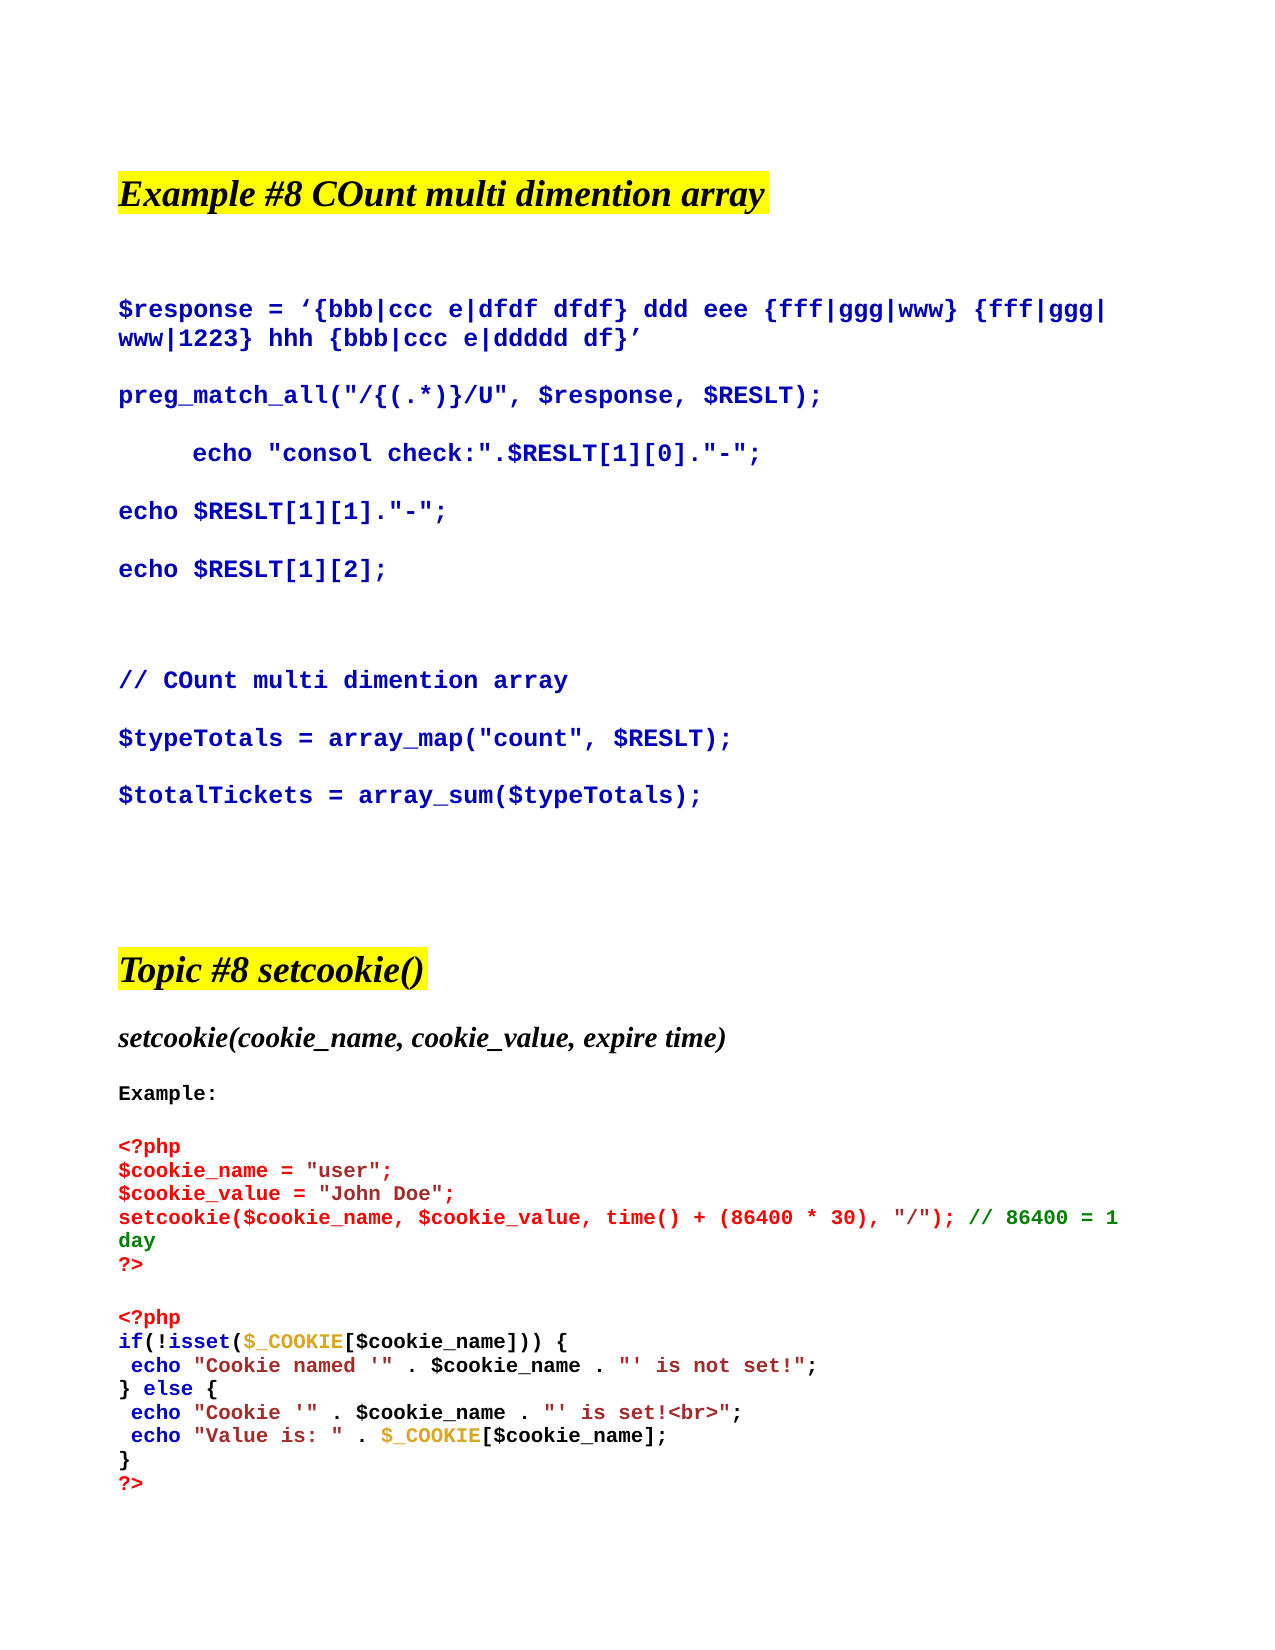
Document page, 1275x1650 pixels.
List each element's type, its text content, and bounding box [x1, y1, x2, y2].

text Topic #8 setcookie() [118, 947, 1157, 990]
text <?php if(!isset($_COOKIE[$cookie_name])) { echo "Cookie named '" . $cookie_name . "' is not set!"; } else { echo "Cookie '" . $cookie_name . "' is set!<br>"; echo "Value is: " . $_COOKIE[$cookie_name]; } ?> [118, 1307, 1157, 1496]
text echo $RESLT[1][2]; [118, 557, 1157, 585]
text $response = ‘{bbb|ccc e|dfdf dfdf} ddd eee {fff|ggg|www} {fff|ggg|www|1223} hhh {bbb|ccc e|ddddd df}’ [118, 297, 1157, 354]
text echo "consol check:".$RESLT[1][0]."-"; [118, 441, 1157, 469]
text // COunt multi dimention array [118, 667, 1157, 696]
text preg_match_all("/{(.*)}/U", $response, $RESLT); [118, 383, 1157, 411]
text echo $RESLT[1][1]."-"; [118, 499, 1157, 527]
text <?php $cookie_name = "user"; $cookie_value = "John Doe"; setcookie($cookie_name, $cookie_value, time() + (86400 * 30), "/"); // 86400 = 1 day ?> [118, 1136, 1157, 1278]
text Example: [118, 1083, 1157, 1106]
text $totalTickets = array_sum($typeTotals); [118, 783, 1157, 811]
text setcookie(cookie_name, cookie_value, expire time) [118, 1020, 1157, 1053]
text $typeTotals = array_map("count", $RESLT); [118, 725, 1157, 754]
text Example #8 COunt multi dimention array [118, 171, 1157, 214]
